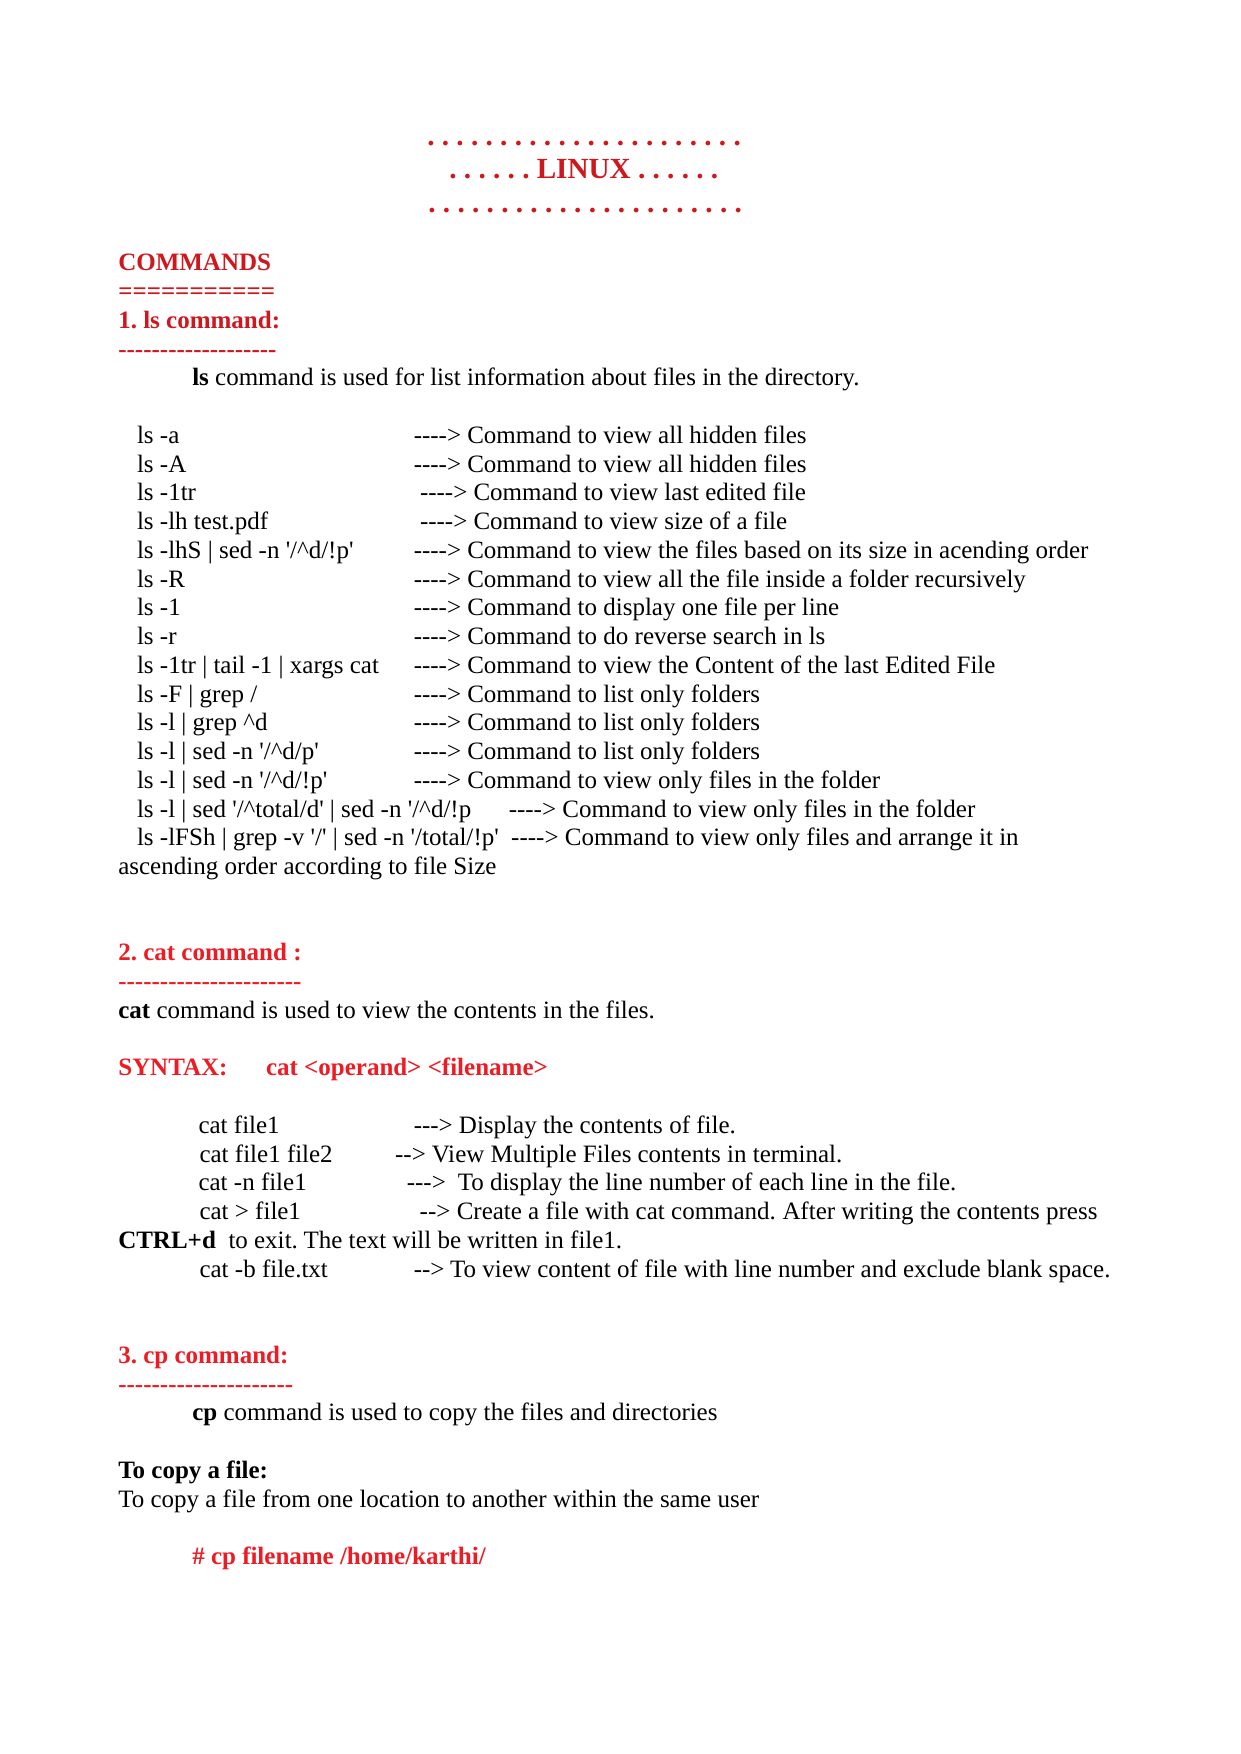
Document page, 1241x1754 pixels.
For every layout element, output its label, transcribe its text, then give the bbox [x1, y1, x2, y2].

text cat -n file1 ---> To display the line number of each line in the file. [118, 1167, 1122, 1196]
text ls -l | sed -n '/^d/!p' ----> Command to view only files in the folder [118, 765, 1122, 794]
text ls -lhS | sed -n '/^d/!p' ----> Command to view the files based on its size in acending order [118, 535, 1122, 564]
text ls -lh test.pdf ----> Command to view size of a file [118, 506, 1122, 535]
text ls -r ----> Command to do reverse search in ls [118, 621, 1122, 650]
text cat file1 ---> Display the contents of file. [118, 1110, 1122, 1139]
text =========== [118, 276, 1122, 305]
text # cp filename /home/karthi/ [118, 1541, 1122, 1570]
text SYNTAX: cat <operand> <filename> [118, 1052, 1122, 1081]
text 1. ls command: [118, 305, 1122, 334]
text ------------------- [118, 334, 1122, 362]
text cat command is used to view the contents in the files. [118, 995, 1122, 1024]
text 3. cp command: [118, 1340, 1122, 1369]
text cat file1 file2 --> View Multiple Files contents in terminal. [118, 1139, 1122, 1167]
text cat > file1 --> Create a file with cat command. After writing the contents press CTRL+d to exit. The text will be written in file1. [118, 1196, 1122, 1254]
text COMMANDS [118, 247, 1122, 276]
text ls -F | grep / ----> Command to list only folders [118, 679, 1122, 707]
text ---------------------- [118, 966, 1122, 995]
text 2. cat command : [118, 937, 1122, 966]
text ls -lFSh | grep -v '/' | sed -n '/total/!p' ----> Command to view only files and arrange it in ascending order according to file Size [118, 822, 1122, 880]
text cat -b file.txt --> To view content of file with line number and exclude blank space. [118, 1254, 1122, 1282]
text ls command is used for list information about files in the directory. [118, 362, 1122, 391]
text ls -l | grep ^d ----> Command to list only folders [118, 707, 1122, 736]
text --------------------- [118, 1369, 1122, 1397]
text ls -R ----> Command to view all the file inside a folder recursively [118, 564, 1122, 592]
text . . . . . . LINUX . . . . . . [118, 152, 1122, 185]
text ls -a ----> Command to view all hidden files [118, 420, 1122, 449]
text ls -l | sed -n '/^d/p' ----> Command to list only folders [118, 736, 1122, 765]
text ls -l | sed '/^total/d' | sed -n '/^d/!p ----> Command to view only files in the folder [118, 794, 1122, 822]
text . . . . . . . . . . . . . . . . . . . . . . [118, 185, 1122, 219]
text ls -1 ----> Command to display one file per line [118, 592, 1122, 621]
text cp command is used to copy the files and directories [118, 1397, 1122, 1426]
text ls -A ----> Command to view all hidden files [118, 449, 1122, 477]
text To copy a file from one location to another within the same user [118, 1484, 1122, 1512]
text . . . . . . . . . . . . . . . . . . . . . . [118, 118, 1122, 152]
text ls -1tr ----> Command to view last edited file [118, 477, 1122, 506]
text To copy a file: [118, 1455, 1122, 1484]
text ls -1tr | tail -1 | xargs cat ----> Command to view the Content of the last Edited File [118, 650, 1122, 679]
